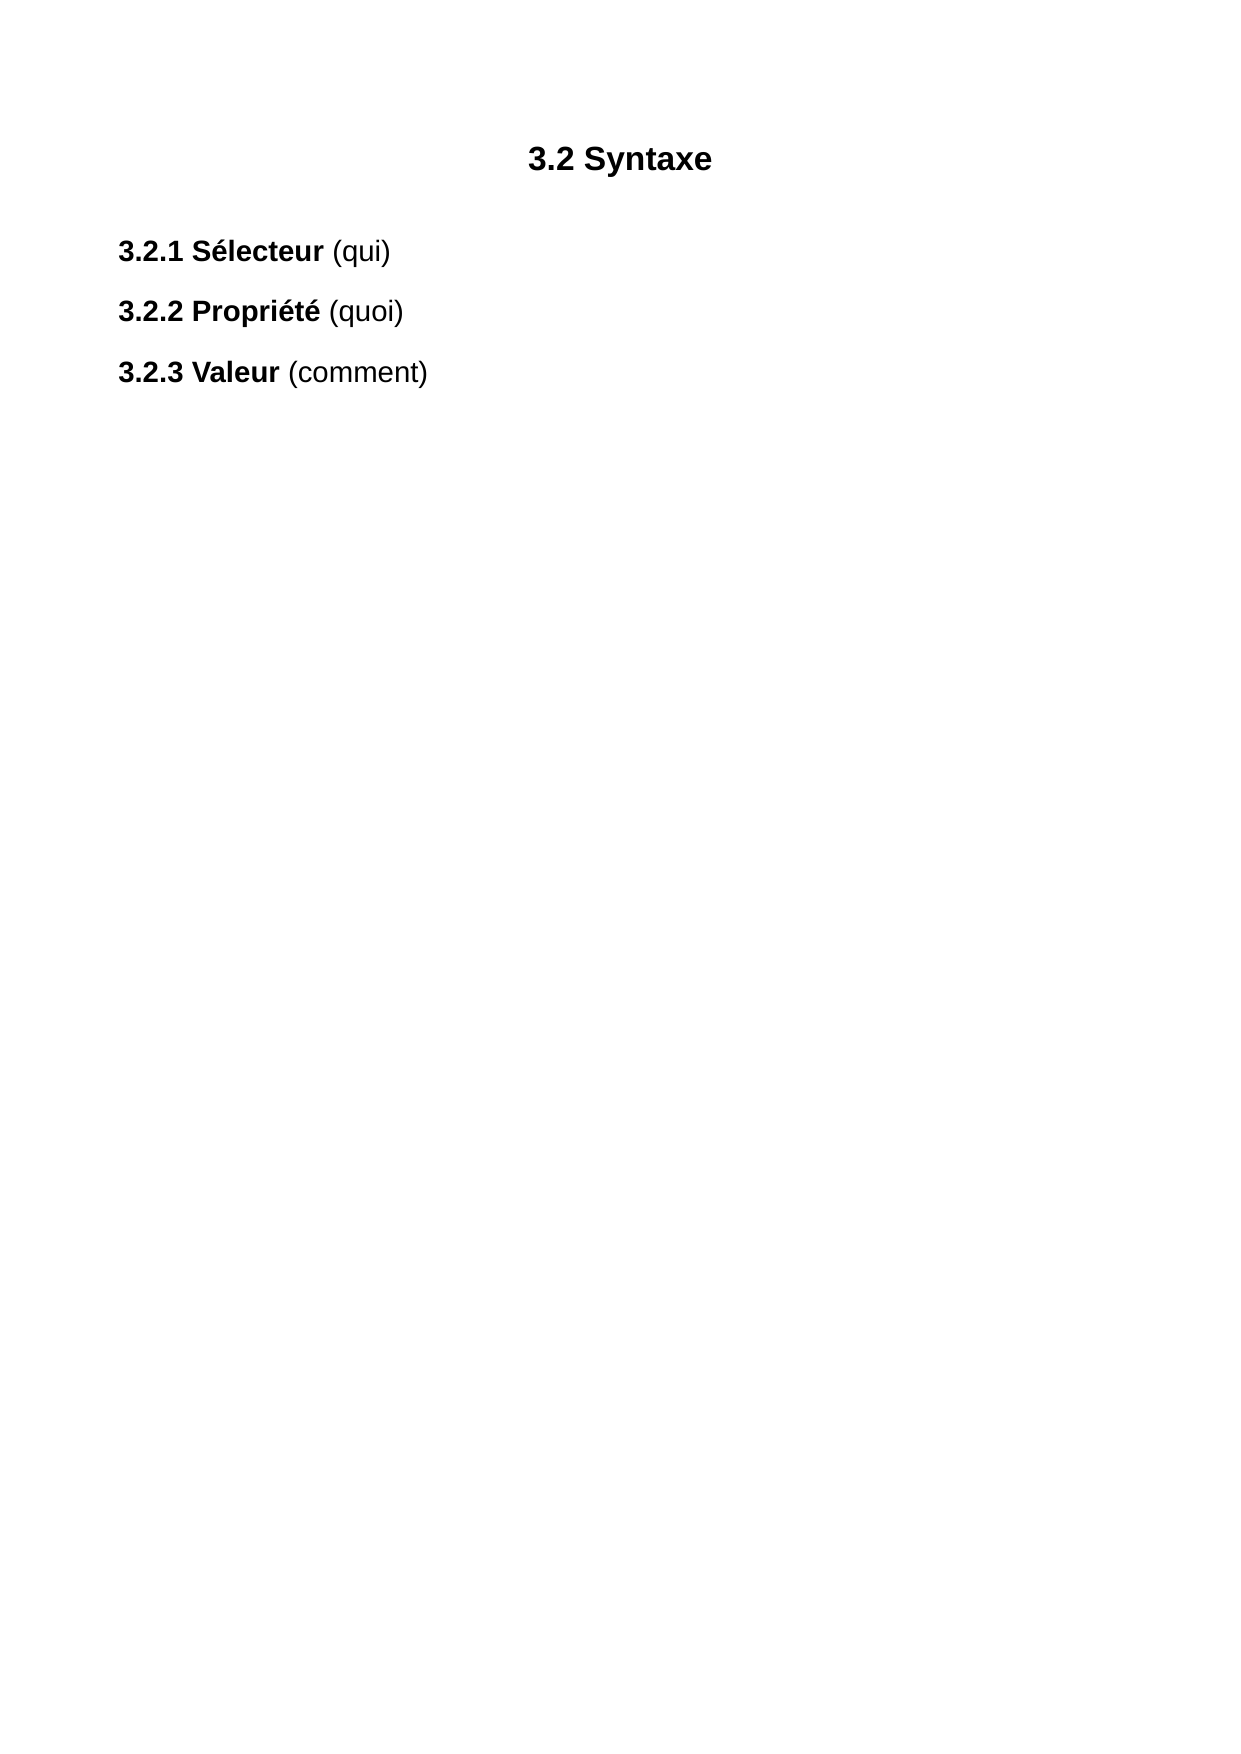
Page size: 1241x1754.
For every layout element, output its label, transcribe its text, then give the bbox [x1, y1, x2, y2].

subtitle 3.2.1 Sélecteur (qui) [118, 233, 1122, 267]
subtitle 3.2 Syntaxe [118, 139, 1122, 178]
subtitle 3.2.2 Propriété (quoi) [118, 294, 1122, 328]
subtitle 3.2.3 Valeur (comment) [118, 355, 1122, 389]
